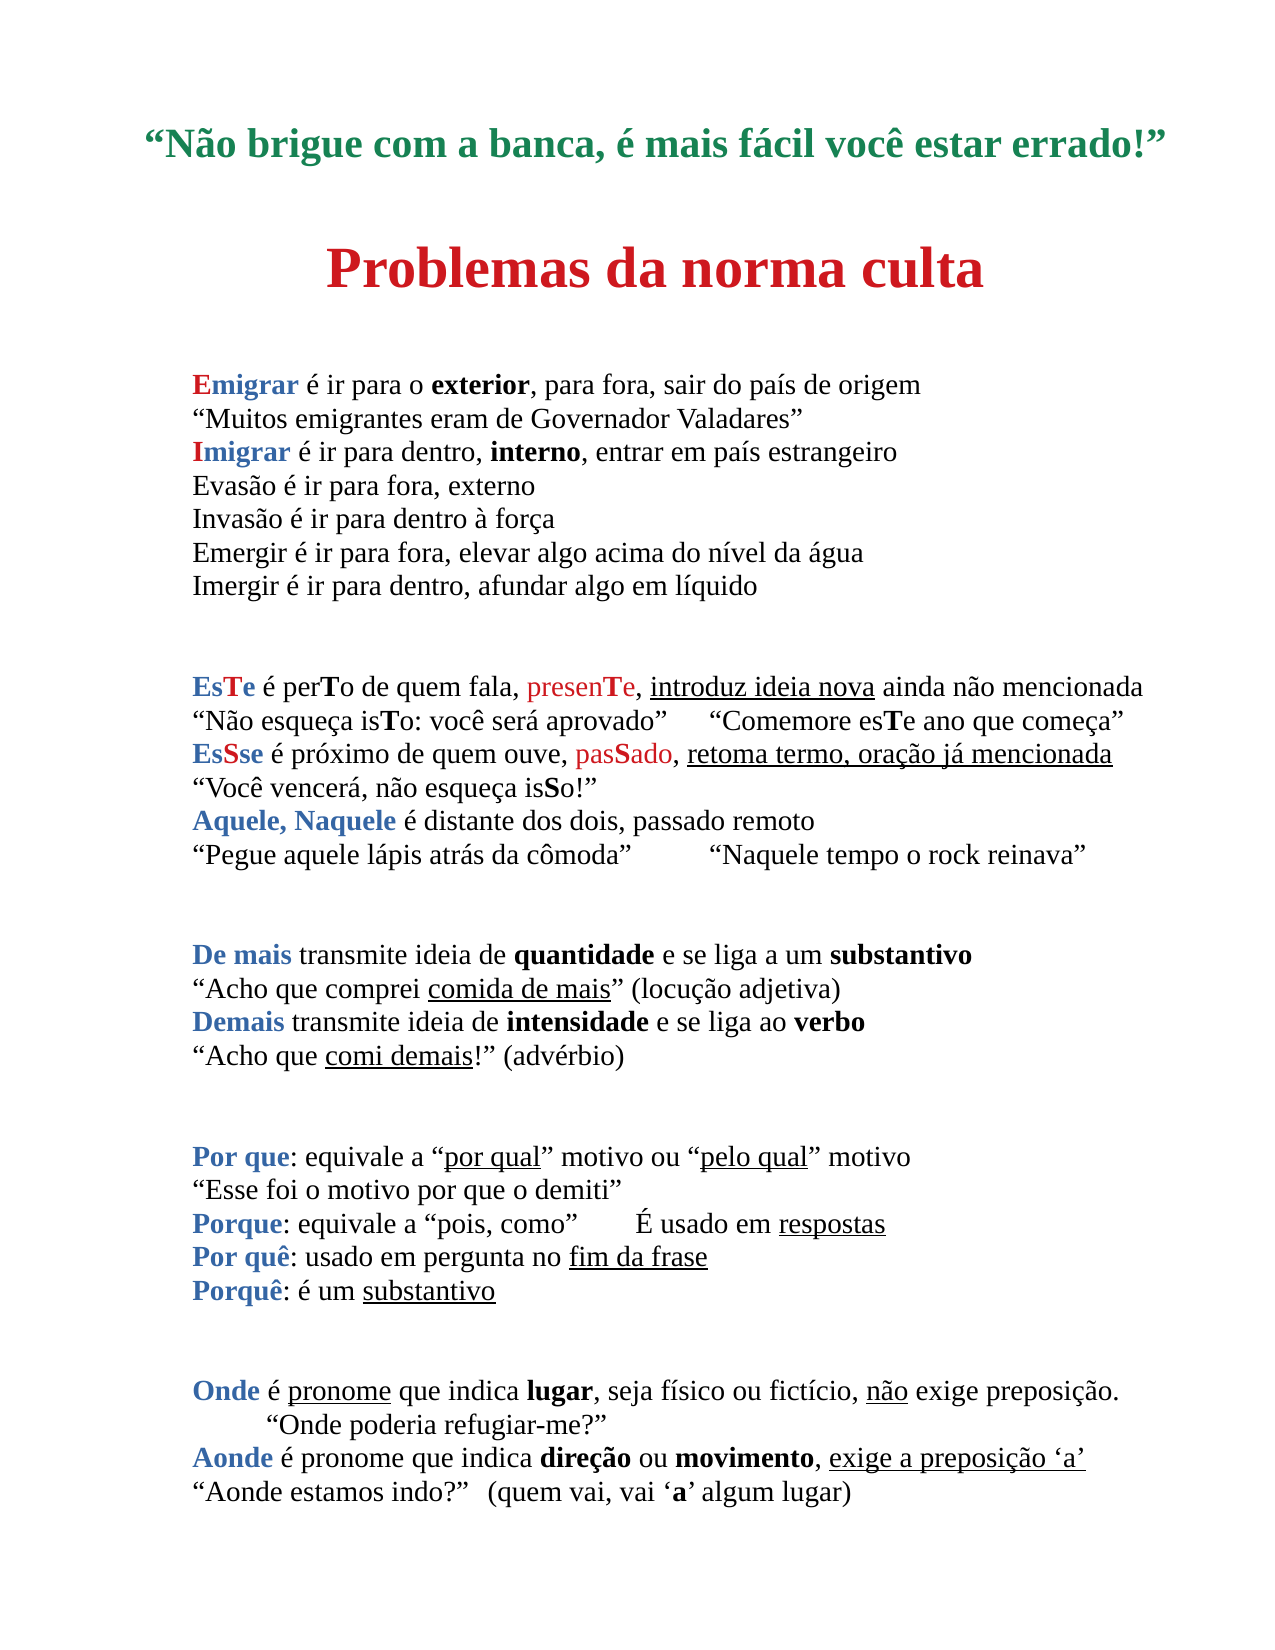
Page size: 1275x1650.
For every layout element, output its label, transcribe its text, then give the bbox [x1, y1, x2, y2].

text “Esse foi o motivo por que o demiti” [118, 1172, 1193, 1206]
text “Muitos emigrantes eram de Governador Valadares” [118, 401, 1193, 434]
text Aquele, Naquele é distante dos dois, passado remoto [118, 803, 1193, 837]
text Invasão é ir para dentro à força [118, 501, 1193, 535]
text Por quê: usado em pergunta no fim da frase [118, 1239, 1193, 1273]
text Porque: equivale a “pois, como” É usado em respostas [118, 1206, 1193, 1239]
text Imergir é ir para dentro, afundar algo em líquido [118, 568, 1193, 602]
text “Não brigue com a banca, é mais fácil você estar errado!” [118, 118, 1193, 166]
text Imigrar é ir para dentro, interno, entrar em país estrangeiro [118, 434, 1193, 468]
text Aonde é pronome que indica direção ou movimento, exige a preposição ‘a’ “Aonde estamos indo?” (quem vai, vai ‘a’ algum lugar) [118, 1441, 1193, 1508]
text Onde é pronome que indica lugar, seja físico ou fictício, não exige preposição. “Onde poderia refugiar-me?” [118, 1373, 1193, 1441]
text Emergir é ir para fora, elevar algo acima do nível da água [118, 535, 1193, 568]
text EsTe é perTo de quem fala, presenTe, introduz ideia nova ainda não mencionada [118, 669, 1193, 703]
text Problemas da norma culta [118, 233, 1193, 300]
text Porquê: é um substantivo [118, 1273, 1193, 1306]
text De mais transmite ideia de quantidade e se liga a um substantivo [118, 937, 1193, 971]
text Demais transmite ideia de intensidade e se liga ao verbo [118, 1004, 1193, 1038]
text Evasão é ir para fora, externo [118, 468, 1193, 501]
text Emigrar é ir para o exterior, para fora, sair do país de origem [118, 367, 1193, 401]
text “Pegue aquele lápis atrás da cômoda” “Naquele tempo o rock reinava” [118, 837, 1193, 870]
text “Acho que comprei comida de mais” (locução adjetiva) [118, 971, 1193, 1004]
text EsSse é próximo de quem ouve, pasSado, retoma termo, oração já mencionada “Você vencerá, não esqueça isSo!” [118, 736, 1193, 803]
text “Não esqueça isTo: você será aprovado” “Comemore esTe ano que começa” [118, 703, 1193, 736]
text “Acho que comi demais!” (advérbio) [118, 1038, 1193, 1072]
text Por que: equivale a “por qual” motivo ou “pelo qual” motivo [118, 1139, 1193, 1172]
